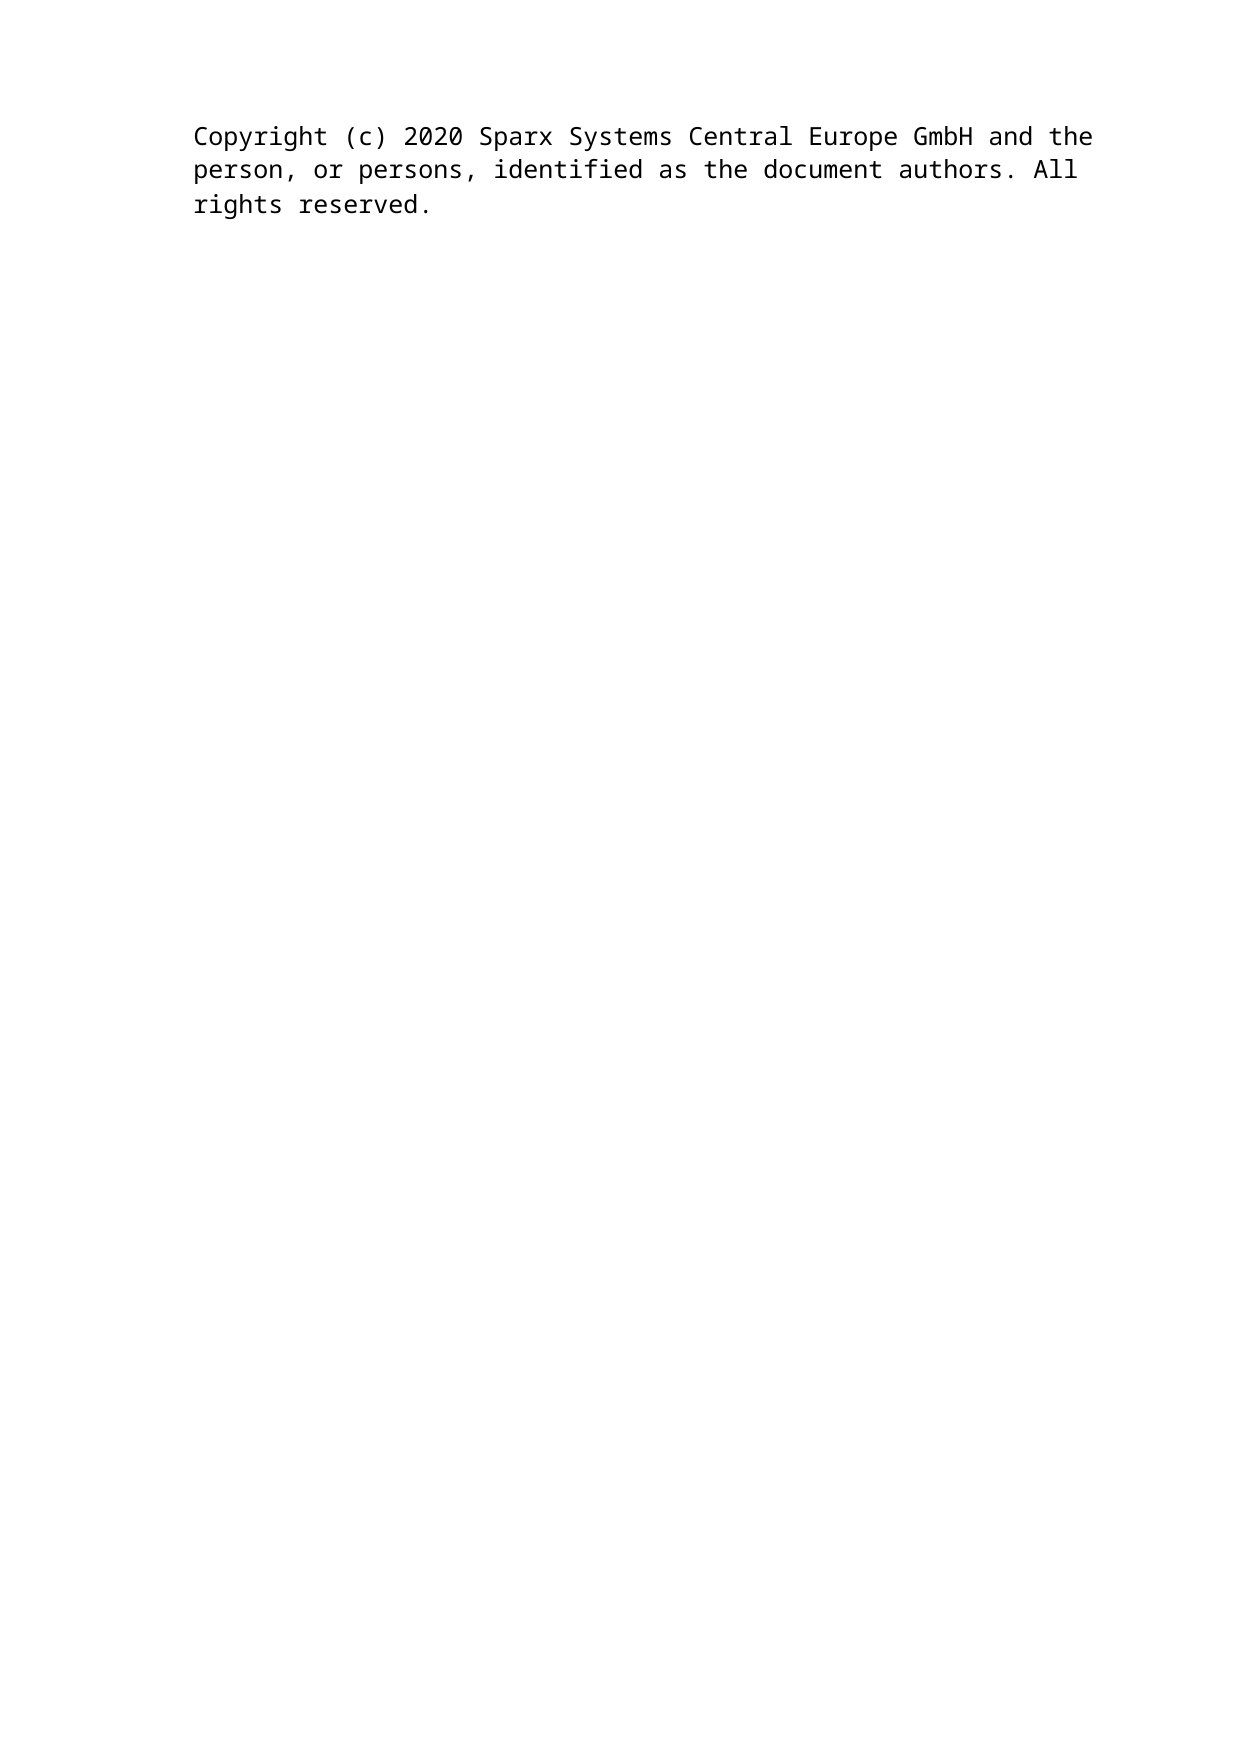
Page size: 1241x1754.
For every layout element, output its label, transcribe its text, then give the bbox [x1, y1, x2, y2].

text Copyright (c) 2020 Sparx Systems Central Europe GmbH and the person, or persons, identified as the document authors. All rights reserved. [193, 118, 1122, 220]
